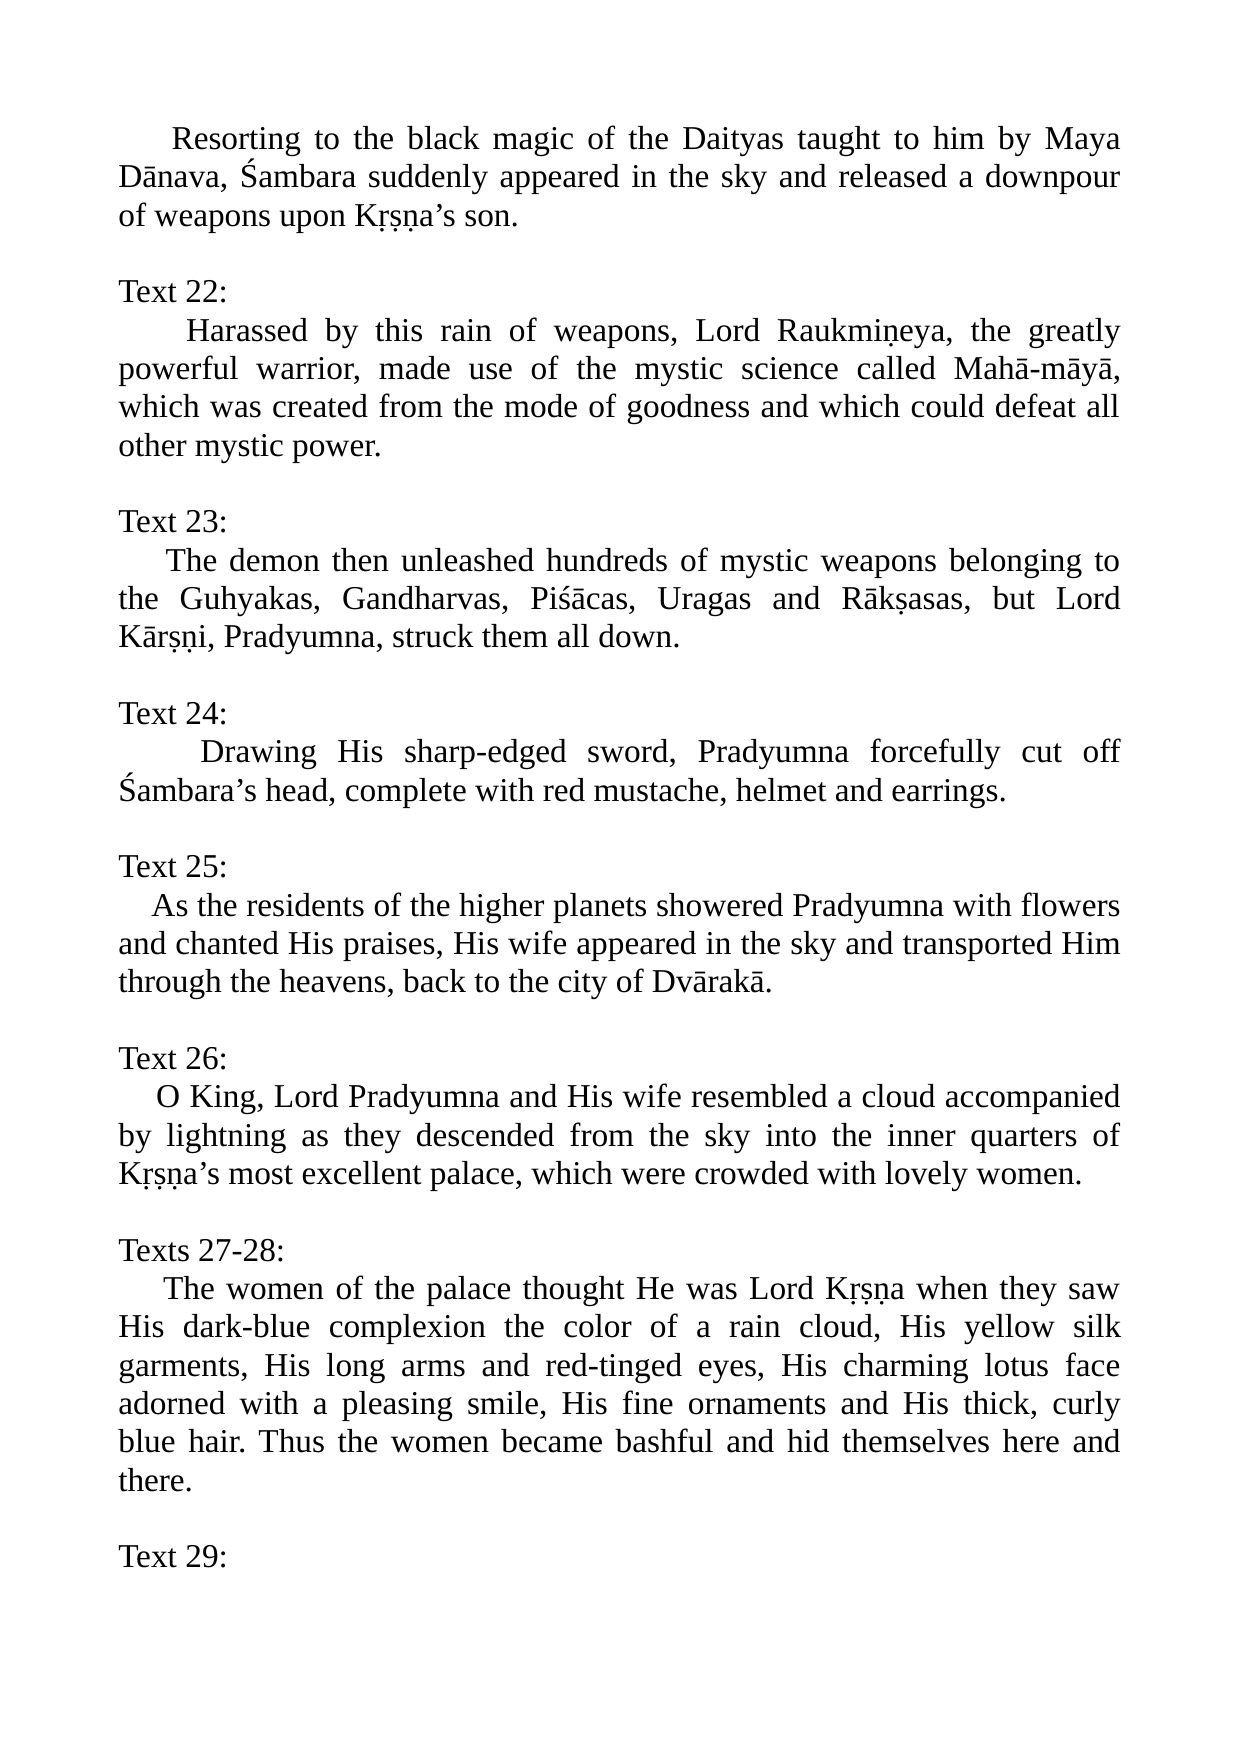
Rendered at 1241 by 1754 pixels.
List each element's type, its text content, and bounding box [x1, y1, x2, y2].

text Text 23: [118, 501, 1122, 540]
text Harassed by this rain of weapons, Lord Raukmiṇeya, the greatly powerful warrior, made use of the mystic science called Mahā-māyā, which was created from the mode of goodness and which could defeat all other mystic power. [118, 310, 1122, 463]
text Text 24: [118, 693, 1122, 731]
text Text 22: [118, 271, 1122, 310]
text The demon then unleashed hundreds of mystic weapons belonging to the Guhyakas, Gandharvas, Piśācas, Uragas and Rākṣasas, but Lord Kārṣṇi, Pradyumna, struck them all down. [118, 540, 1122, 655]
text Text 26: [118, 1038, 1122, 1076]
text Texts 27-28: [118, 1230, 1122, 1268]
text Drawing His sharp-edged sword, Pradyumna forcefully cut off Śambara’s head, complete with red mustache, helmet and earrings. [118, 731, 1122, 808]
text O King, Lord Pradyumna and His wife resembled a cloud accompanied by lightning as they descended from the sky into the inner quarters of Kṛṣṇa’s most excellent palace, which were crowded with lovely women. [118, 1076, 1122, 1191]
text Text 29: [118, 1536, 1122, 1575]
text Resorting to the black magic of the Daityas taught to him by Maya Dānava, Śambara suddenly appeared in the sky and released a downpour of weapons upon Kṛṣṇa’s son. [118, 118, 1122, 233]
text Text 25: [118, 846, 1122, 885]
text The women of the palace thought He was Lord Kṛṣṇa when they saw His dark-blue complexion the color of a rain cloud, His yellow silk garments, His long arms and red-tinged eyes, His charming lotus face adorned with a pleasing smile, His fine ornaments and His thick, curly blue hair. Thus the women became bashful and hid themselves here and there. [118, 1268, 1122, 1498]
text As the residents of the higher planets showered Pradyumna with flowers and chanted His praises, His wife appeared in the sky and transported Him through the heavens, back to the city of Dvārakā. [118, 885, 1122, 1000]
